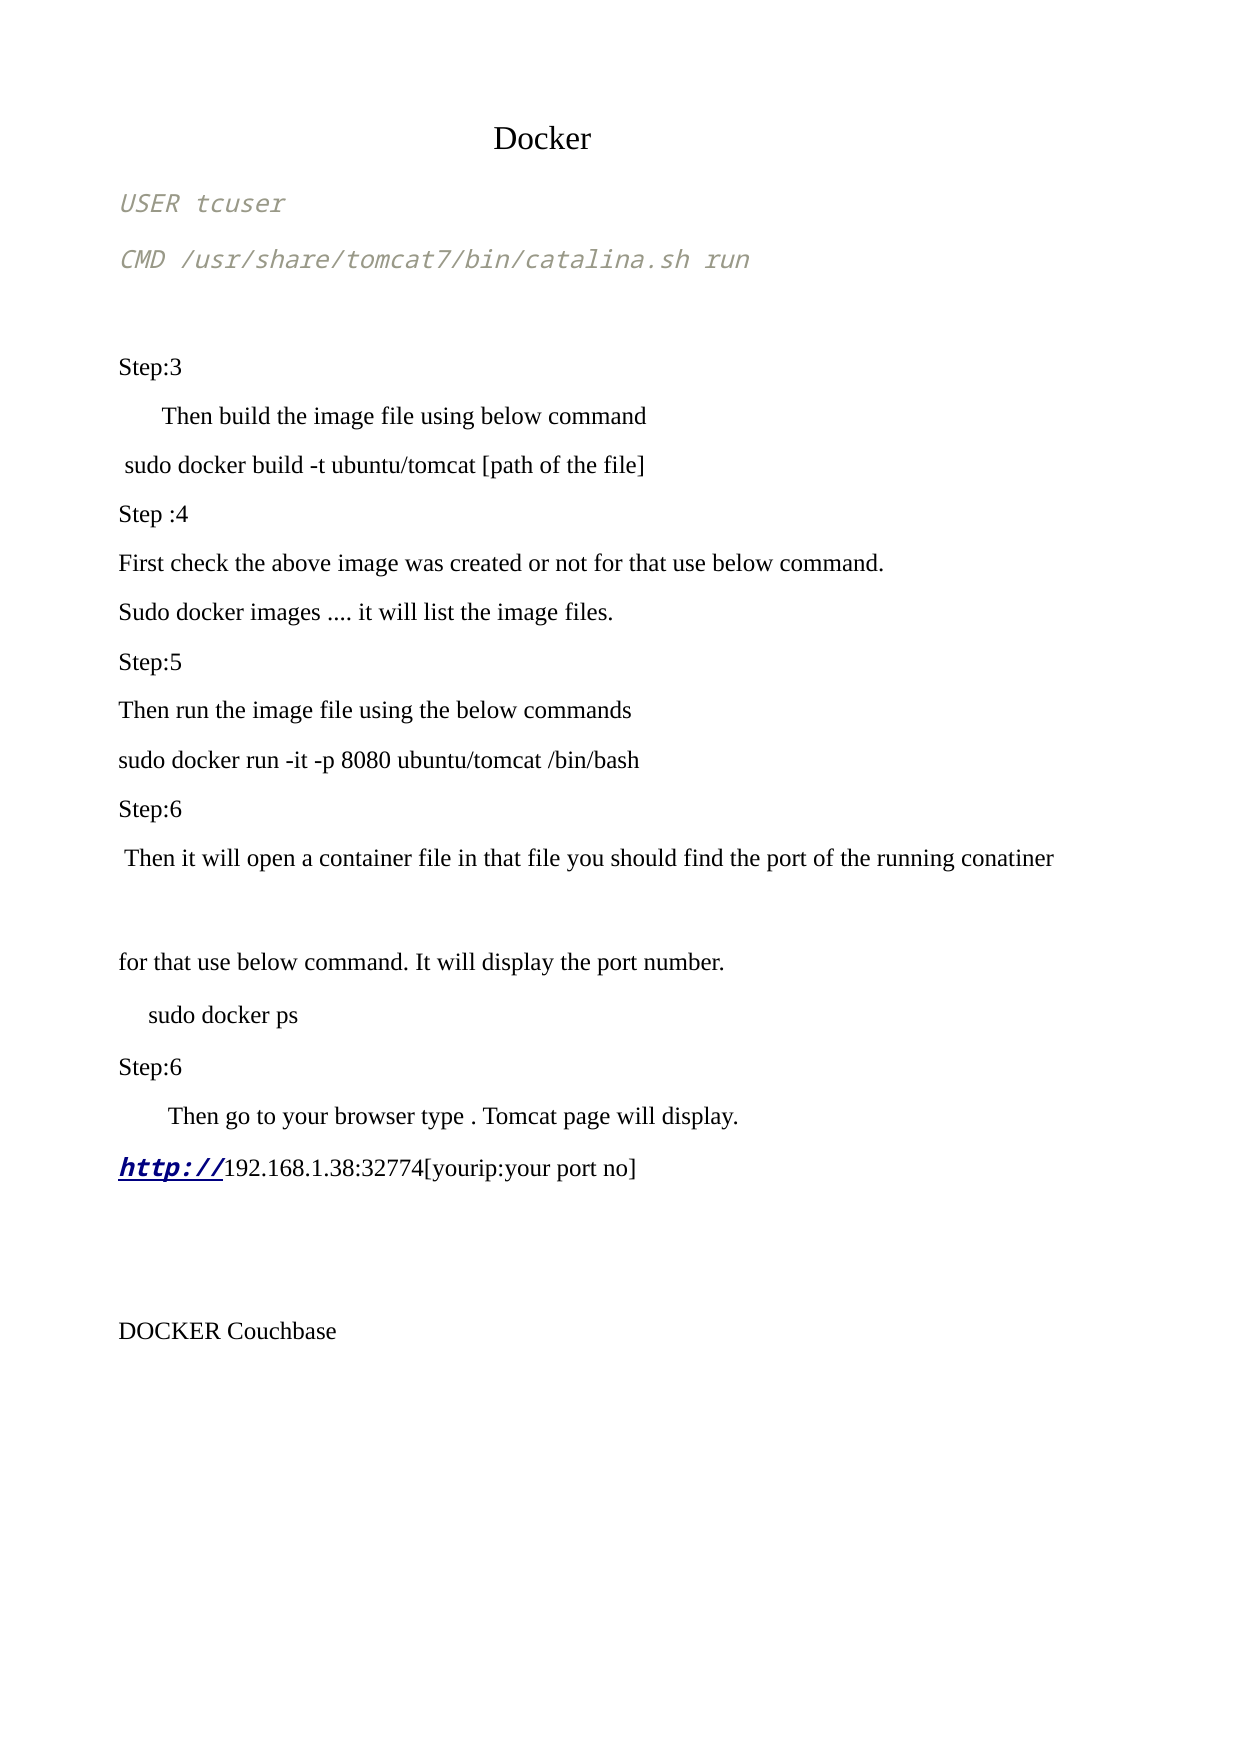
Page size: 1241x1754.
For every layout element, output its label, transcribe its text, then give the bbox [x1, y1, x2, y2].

text Step:6 [118, 1052, 1122, 1081]
text Step:5 [118, 647, 1122, 675]
text DOCKER Couchbase [118, 1316, 1122, 1345]
text Then go to your browser type . Tomcat page will display. [118, 1101, 1122, 1129]
text CMD /usr/share/tomcat7/bin/catalina.sh run [118, 241, 1122, 275]
text sudo docker ps [118, 996, 1122, 1030]
text Sudo docker images .... it will list the image files. [118, 597, 1122, 626]
text sudo docker run -it -p 8080 ubuntu/tomcat /bin/bash [118, 745, 1122, 773]
text Then it will open a container file in that file you should find the port of the running conatiner [118, 843, 1122, 872]
text Step :4 [118, 499, 1122, 528]
text Step:3 [118, 352, 1122, 381]
text http://192.168.1.38:32774[yourip:your port no] [118, 1150, 1122, 1184]
text USER tcuser [118, 186, 1122, 220]
text sudo docker build -t ubuntu/tomcat [path of the file] [118, 450, 1122, 479]
text First check the above image was created or not for that use below command. [118, 548, 1122, 577]
text for that use below command. It will display the port number. [118, 947, 1122, 976]
text Step:6 [118, 794, 1122, 822]
text Then build the image file using below command [118, 401, 1122, 430]
text Then run the image file using the below commands [118, 696, 1122, 724]
